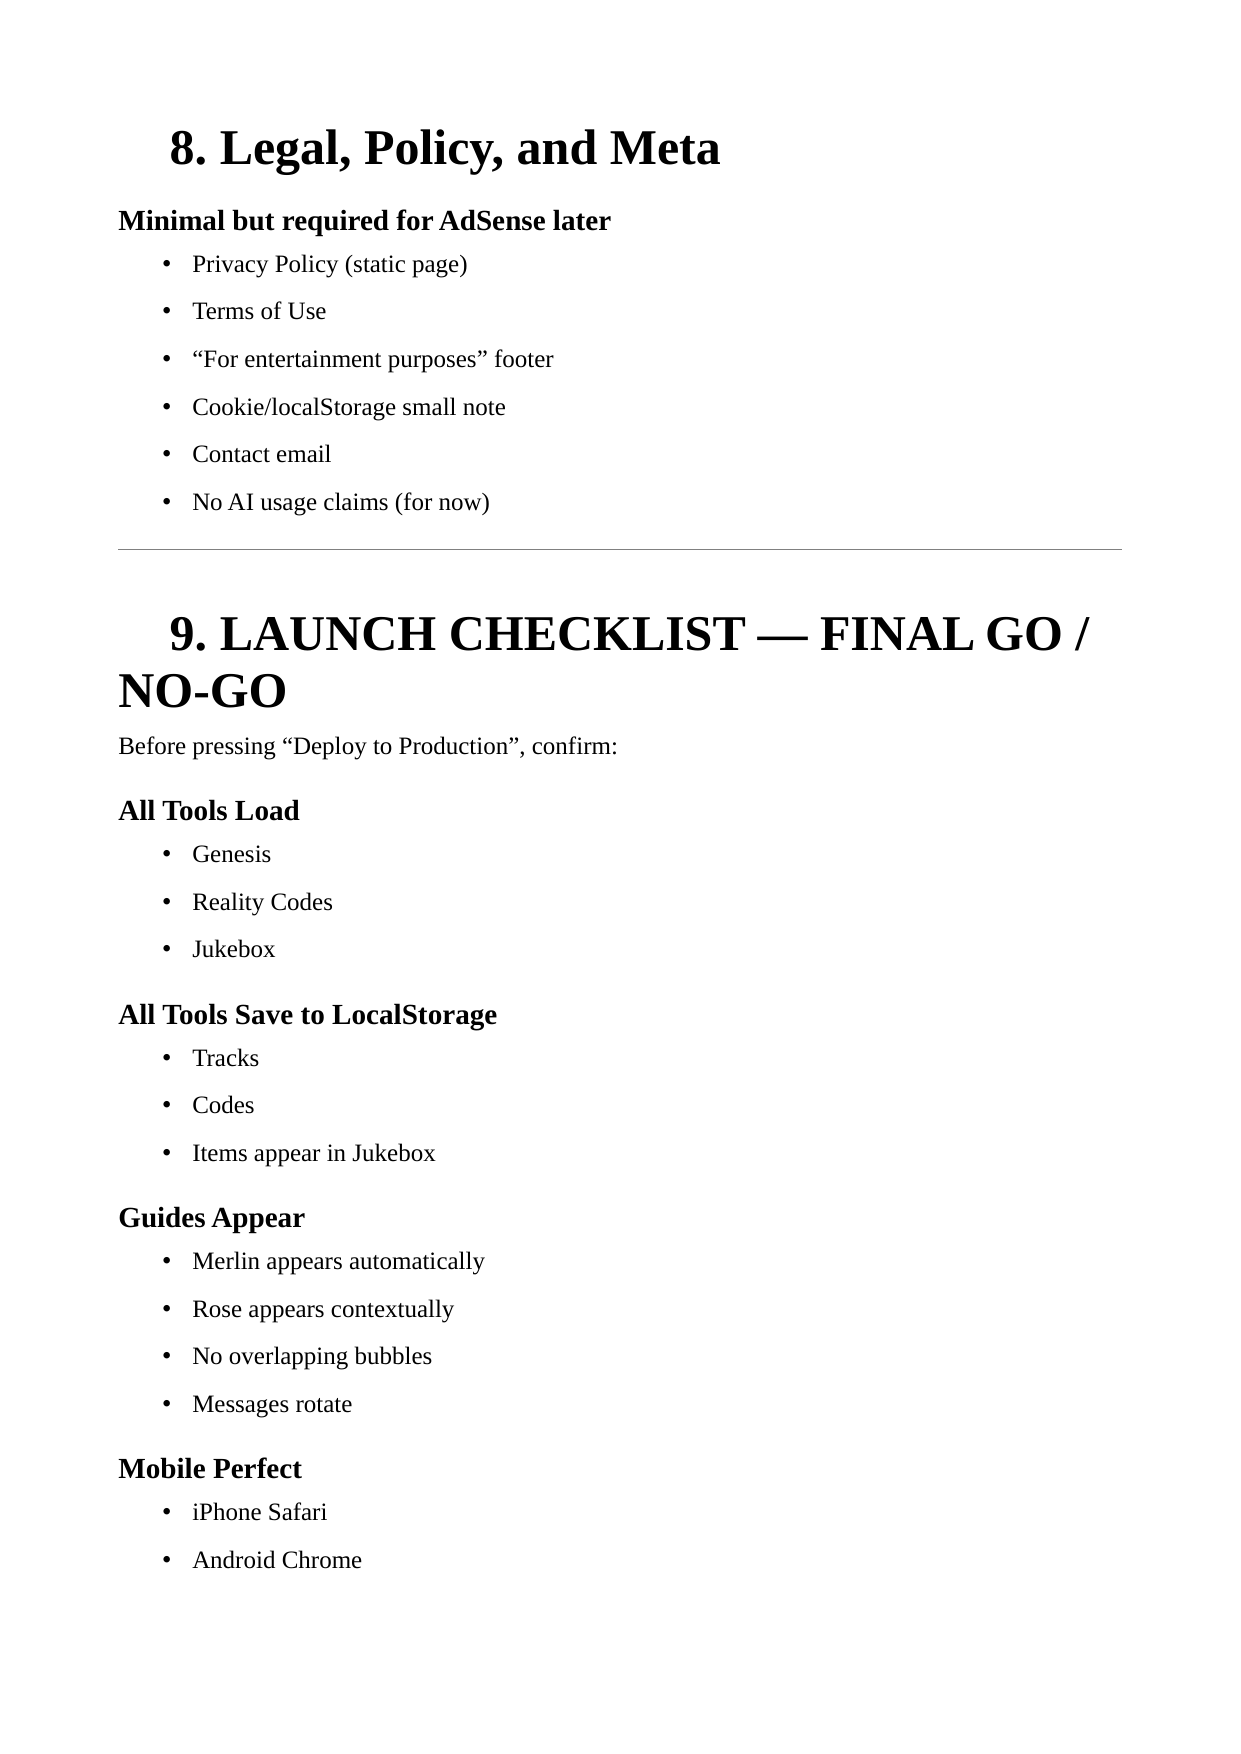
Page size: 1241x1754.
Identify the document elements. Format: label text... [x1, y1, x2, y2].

subtitle Guides Appear [118, 1200, 1122, 1234]
list Android Chrome [162, 1545, 1122, 1574]
list Cookie/localStorage small note [162, 392, 1122, 420]
subtitle Mobile Perfect [118, 1451, 1122, 1485]
list Terms of Use [162, 296, 1122, 325]
list Reality Codes [162, 887, 1122, 916]
subtitle 🚀 9. LAUNCH CHECKLIST — FINAL GO / NO-GO [118, 604, 1122, 719]
list Privacy Policy (static page) [162, 249, 1122, 277]
list Items appear in Jukebox [162, 1138, 1122, 1167]
list “For entertainment purposes” footer [162, 344, 1122, 373]
list Rose appears contextually [162, 1294, 1122, 1323]
list Merlin appears automatically [162, 1246, 1122, 1275]
subtitle All Tools Save to LocalStorage [118, 997, 1122, 1030]
list Messages rotate [162, 1389, 1122, 1418]
list Genesis [162, 839, 1122, 868]
text Before pressing “Deploy to Production”, confirm: [118, 731, 1122, 760]
subtitle All Tools Load [118, 793, 1122, 827]
list iPhone Safari [162, 1497, 1122, 1526]
list Jukebox [162, 934, 1122, 963]
list Codes [162, 1090, 1122, 1119]
subtitle Minimal but required for AdSense later [118, 203, 1122, 236]
subtitle ✅ 8. Legal, Policy, and Meta [118, 118, 1122, 176]
list Contact email [162, 439, 1122, 468]
list No AI usage claims (for now) [162, 487, 1122, 516]
list Tracks [162, 1043, 1122, 1072]
list No overlapping bubbles [162, 1341, 1122, 1370]
